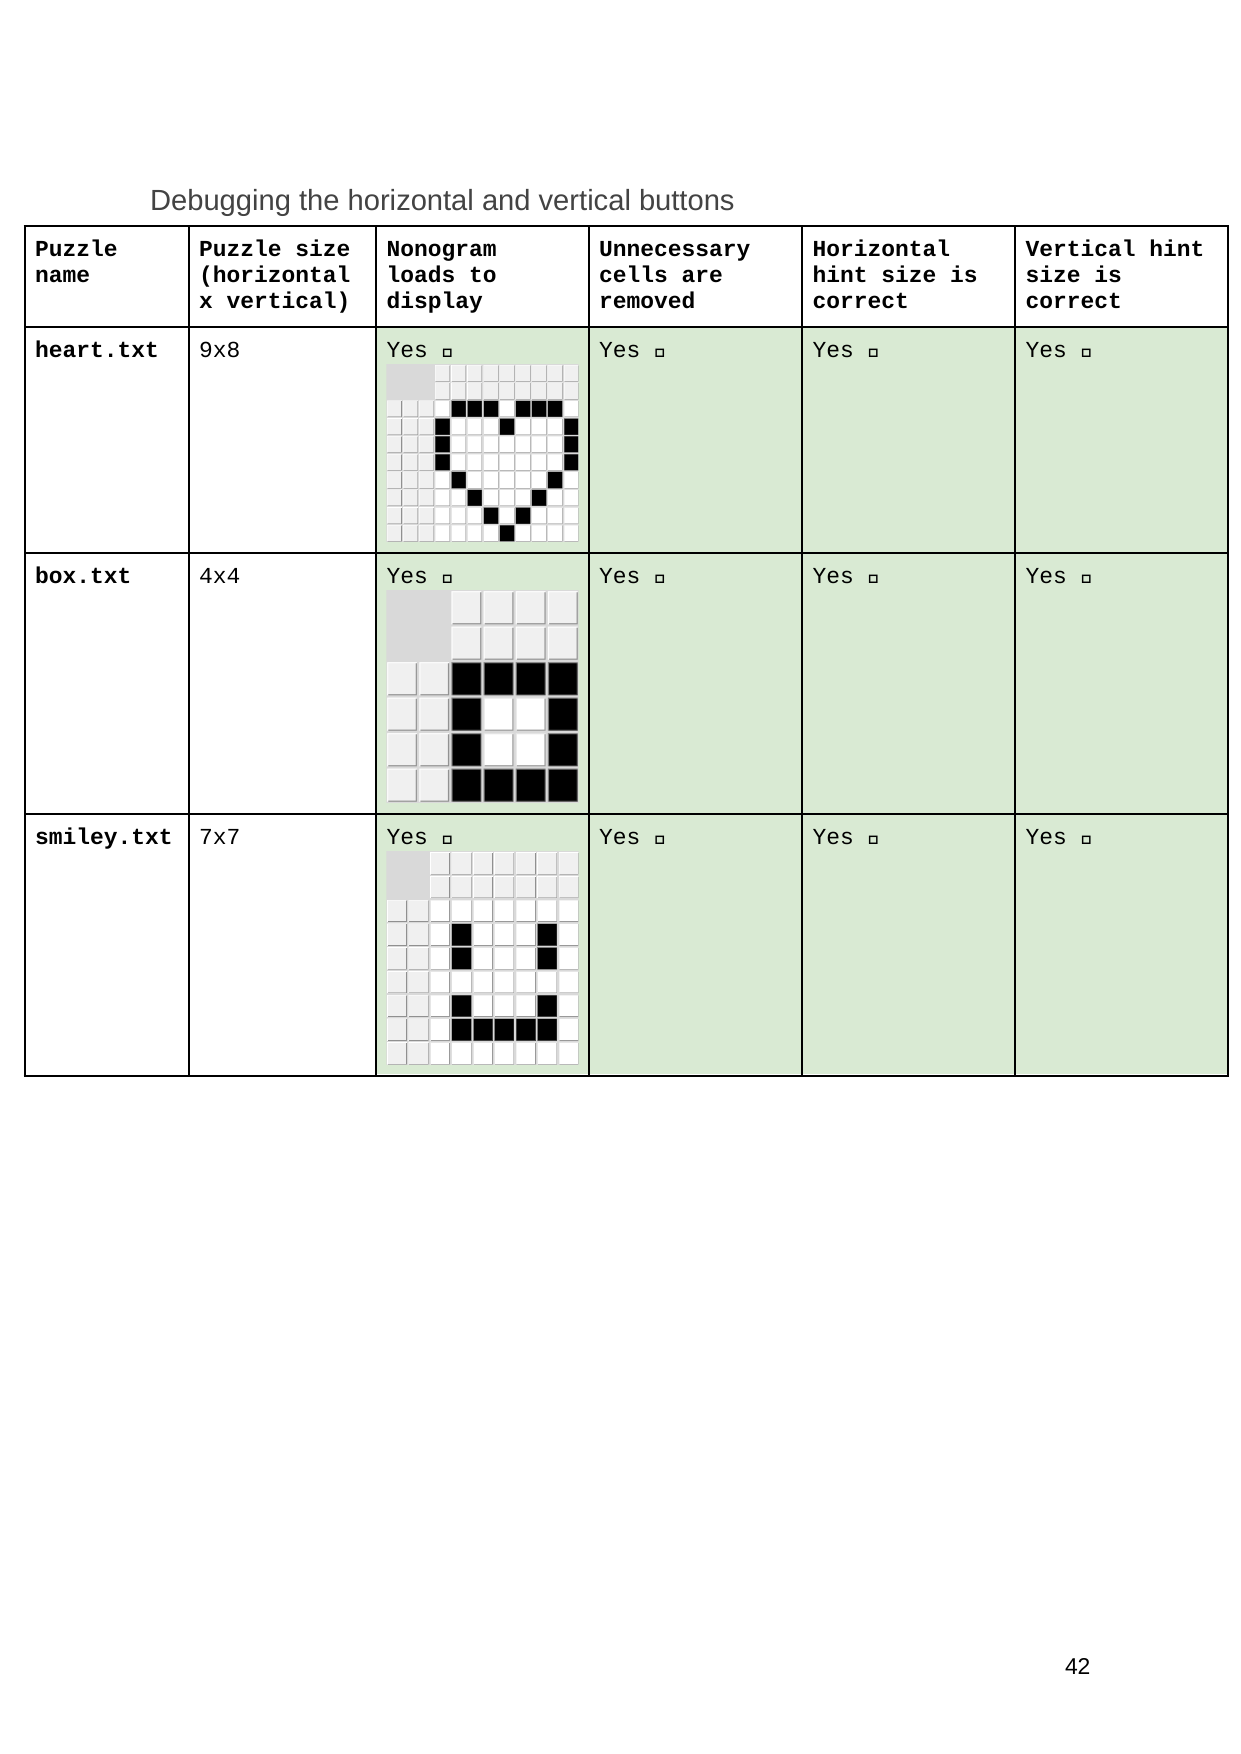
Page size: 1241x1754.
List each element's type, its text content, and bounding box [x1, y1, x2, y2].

subtitle Debugging the horizontal and vertical buttons [150, 183, 1090, 217]
table_cell Yes ✅ [590, 554, 801, 813]
table_cell heart.txt [26, 328, 188, 552]
table_cell Yes ✅ [590, 815, 801, 1074]
table_cell Yes ✅ [377, 328, 588, 552]
table_cell Yes ✅ [377, 554, 588, 813]
table_cell Yes ✅ [803, 815, 1014, 1074]
table_cell Yes ✅ [377, 815, 588, 1074]
table_cell 7x7 [190, 815, 375, 1074]
table_cell 4x4 [190, 554, 375, 813]
table_cell smiley.txt [26, 815, 188, 1074]
table_cell Yes ✅ [1016, 554, 1227, 813]
table_cell Yes ✅ [1016, 328, 1227, 552]
table_cell Yes ✅ [803, 554, 1014, 813]
table_cell Yes ✅ [1016, 815, 1227, 1074]
picture [386, 364, 579, 542]
table_cell box.txt [26, 554, 188, 813]
table_cell Yes ✅ [590, 328, 801, 552]
table_header Puzzle name [26, 227, 188, 326]
picture [386, 851, 579, 1065]
table_header Horizontal hint size is correct [803, 227, 1014, 326]
picture [386, 590, 579, 803]
table_header Nonogram loads to display [377, 227, 588, 326]
table_header Vertical hint size is correct [1016, 227, 1227, 326]
table_header Puzzle size (horizontal x vertical) [190, 227, 375, 326]
table_header Unnecessary cells are removed [590, 227, 801, 326]
table_cell Yes ✅ [803, 328, 1014, 552]
table_cell 9x8 [190, 328, 375, 552]
